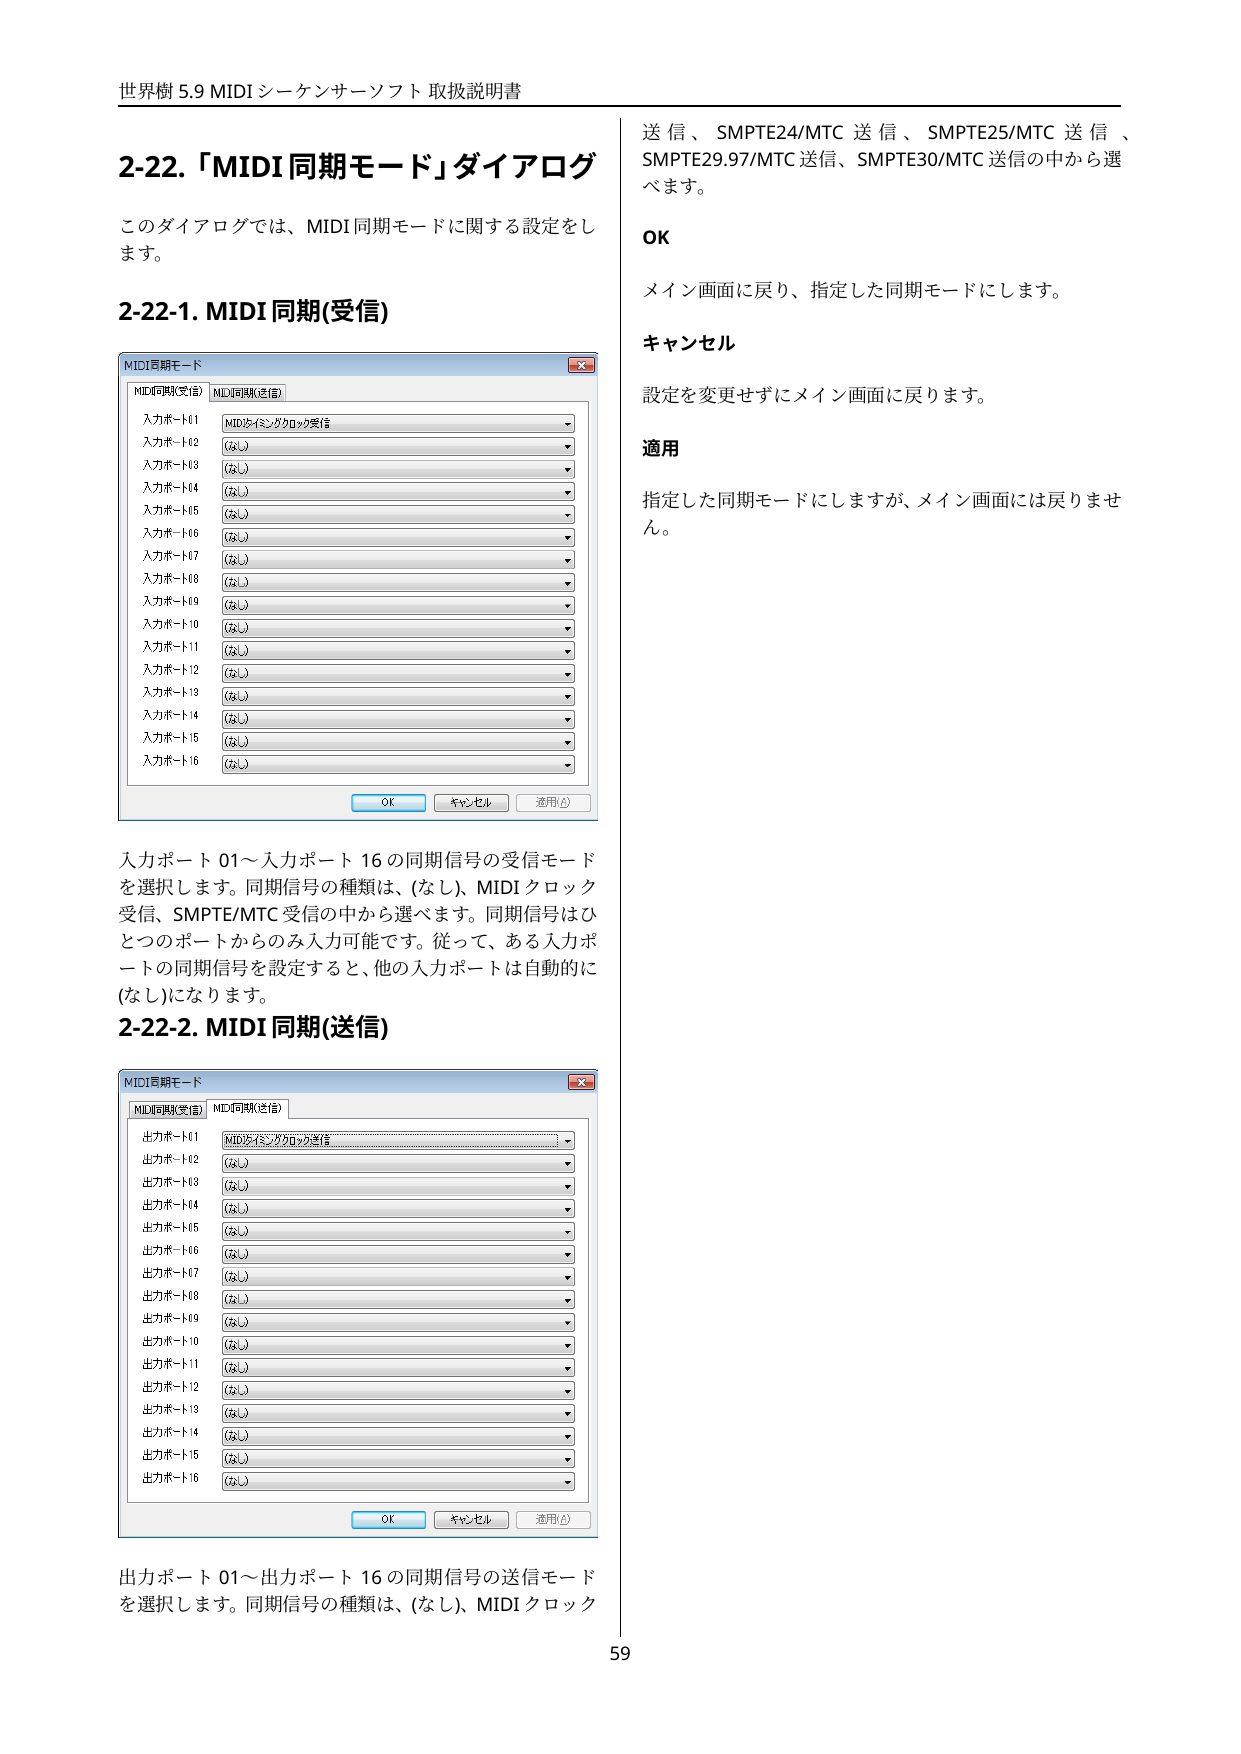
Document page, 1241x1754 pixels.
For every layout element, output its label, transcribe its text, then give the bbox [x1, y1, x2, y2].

text メイン画面に戻り、指定した同期モードにします。 [642, 276, 1122, 303]
text キャンセル [642, 328, 1122, 355]
text 指定した同期モードにしますが、メイン画面には戻りません。 [642, 486, 1122, 540]
text 入力ポート01～入力ポート16の同期信号の受信モードを選択します。同期信号の種類は、(なし)、MIDIクロック受信、SMPTE/MTC受信の中から選べます。同期信号はひとつのポートからのみ入力可能です。従って、ある入力ポートの同期信号を設定すると、他の入力ポートは自動的に(なし)になります。 [118, 846, 598, 1008]
subtitle 2-22-2. MIDI同期(送信) [118, 1008, 598, 1044]
text 出力ポート01～出力ポート16の同期信号の送信モードを選択します。同期信号の種類は、(なし)、MIDIクロック送信、SMPTE24/MTC送信、SMPTE25/MTC送信、SMPTE29.97/MTC送信、SMPTE30/MTC送信の中から選べます。 [118, 1563, 598, 1617]
text 適用 [642, 433, 1122, 461]
subtitle 2-22. 「MIDI同期モード」ダイアログ [118, 144, 598, 186]
text OK [642, 224, 1122, 250]
text このダイアログでは、MIDI同期モードに関する設定をします。 [118, 212, 598, 266]
subtitle 2-22-1. MIDI同期(受信) [118, 291, 598, 327]
picture [118, 352, 598, 821]
text 設定を変更せずにメイン画面に戻ります。 [642, 381, 1122, 408]
text 出力ポート01～出力ポート16の同期信号の送信モードを選択します。同期信号の種類は、(なし)、MIDIクロック送信、SMPTE24/MTC送信、SMPTE25/MTC送信、SMPTE29.97/MTC送信、SMPTE30/MTC送信の中から選べます。 [642, 118, 1122, 199]
picture [118, 1069, 598, 1538]
